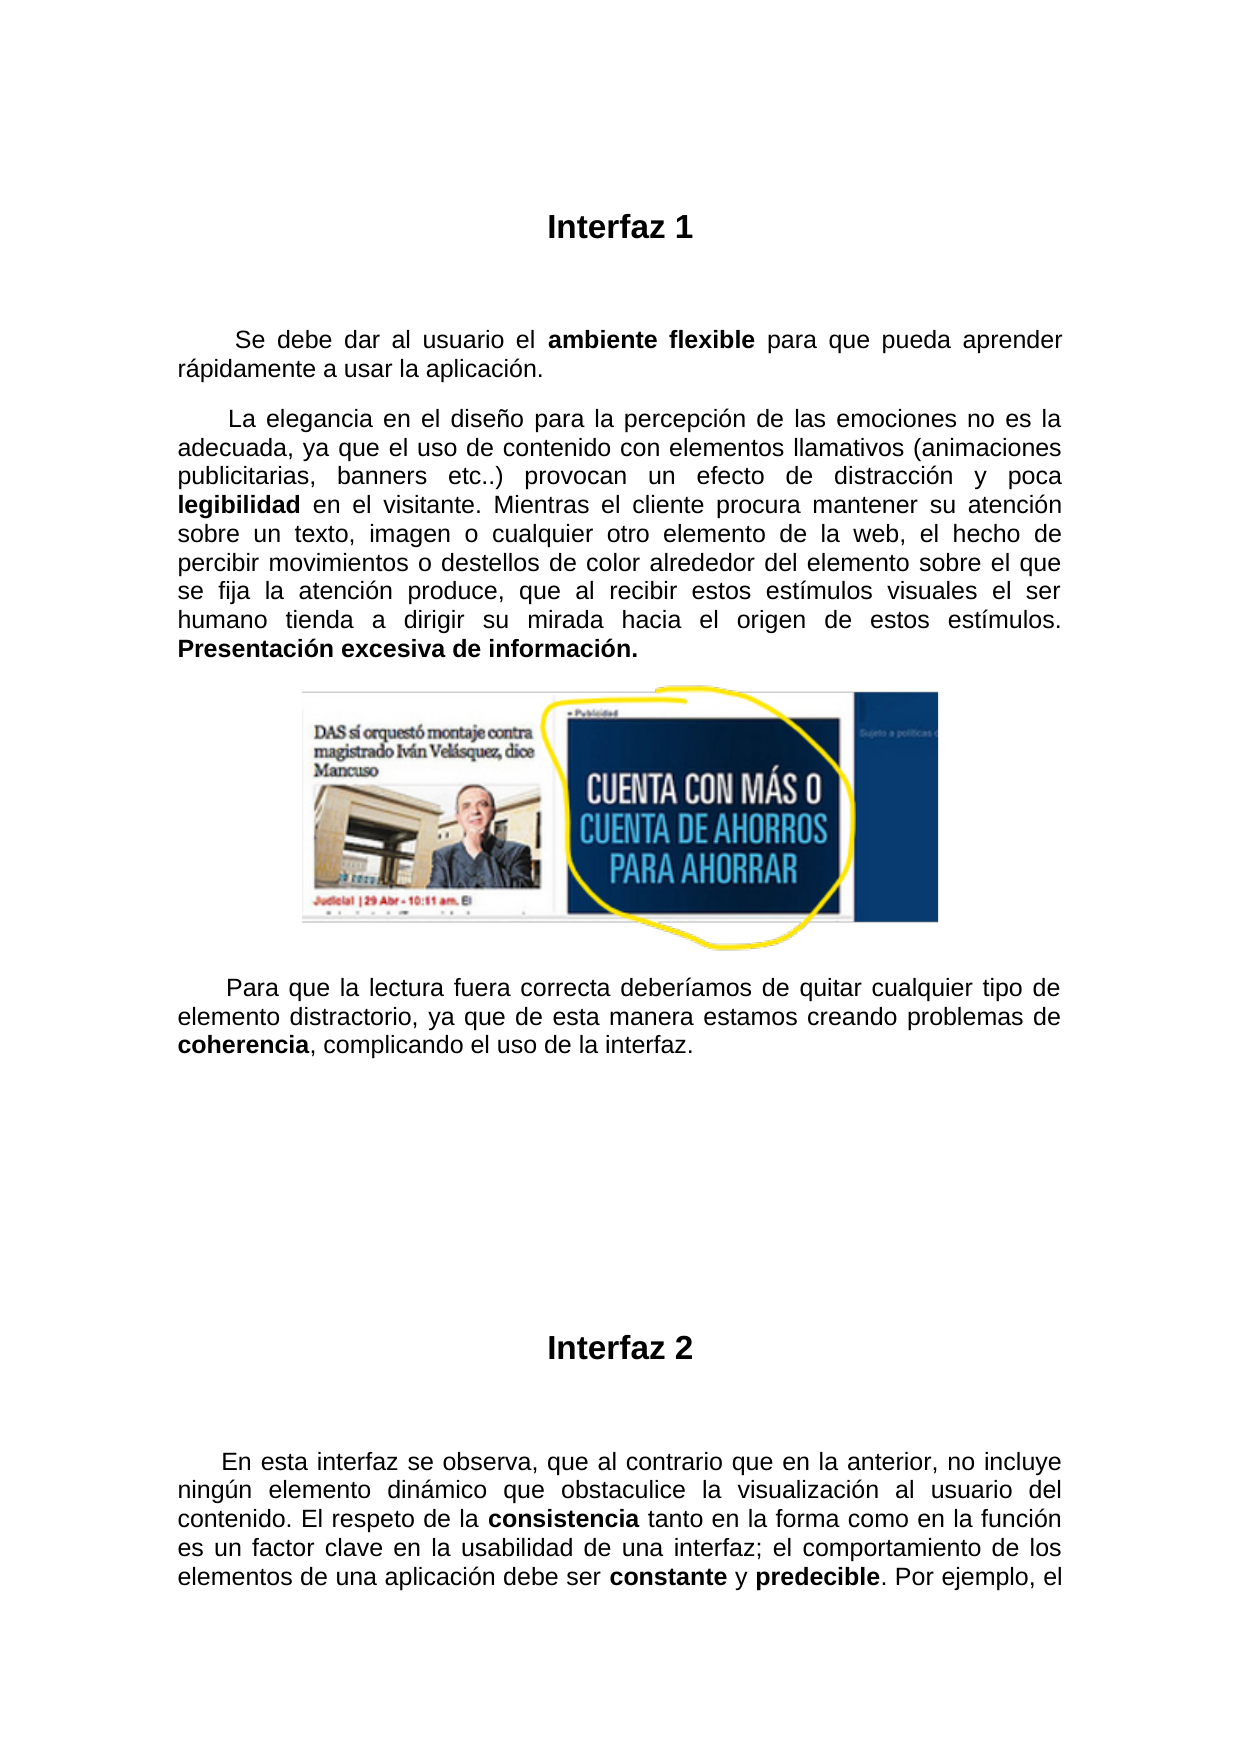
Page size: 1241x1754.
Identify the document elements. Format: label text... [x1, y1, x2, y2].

text Interfaz 2 [177, 1328, 1063, 1366]
text Para que la lectura fuera correcta deberíamos de quitar cualquier tipo de elemento distractorio, ya que de esta manera estamos creando problemas de coherencia, complicando el uso de la interfaz. [177, 973, 1063, 1059]
text Se debe dar al usuario el ambiente flexible para que pueda aprender rápidamente a usar la aplicación. [177, 325, 1063, 383]
text Interfaz 1 [177, 207, 1063, 245]
text La elegancia en el diseño para la percepción de las emociones no es la adecuada, ya que el uso de contenido con elementos llamativos (animaciones publicitarias, banners etc..) provocan un efecto de distracción y poca legibilidad en el visitante. Mientras el cliente procura mantener su atención sobre un texto, imagen o cualquier otro elemento de la web, el hecho de percibir movimientos o destellos de color alrededor del elemento sobre el que se fija la atención produce, que al recibir estos estímulos visuales el ser humano tienda a dirigir su mirada hacia el origen de estos estímulos. Presentación excesiva de información. [177, 404, 1063, 662]
text En esta interfaz se observa, que al contrario que en la anterior, no incluye ningún elemento dinámico que obstaculice la visualización al usuario del contenido. El respeto de la consistencia tanto en la forma como en la función es un factor clave en la usabilidad de una interfaz; el comportamiento de los elementos de una aplicación debe ser constante y predecible. Por ejemplo, el [177, 1446, 1063, 1590]
